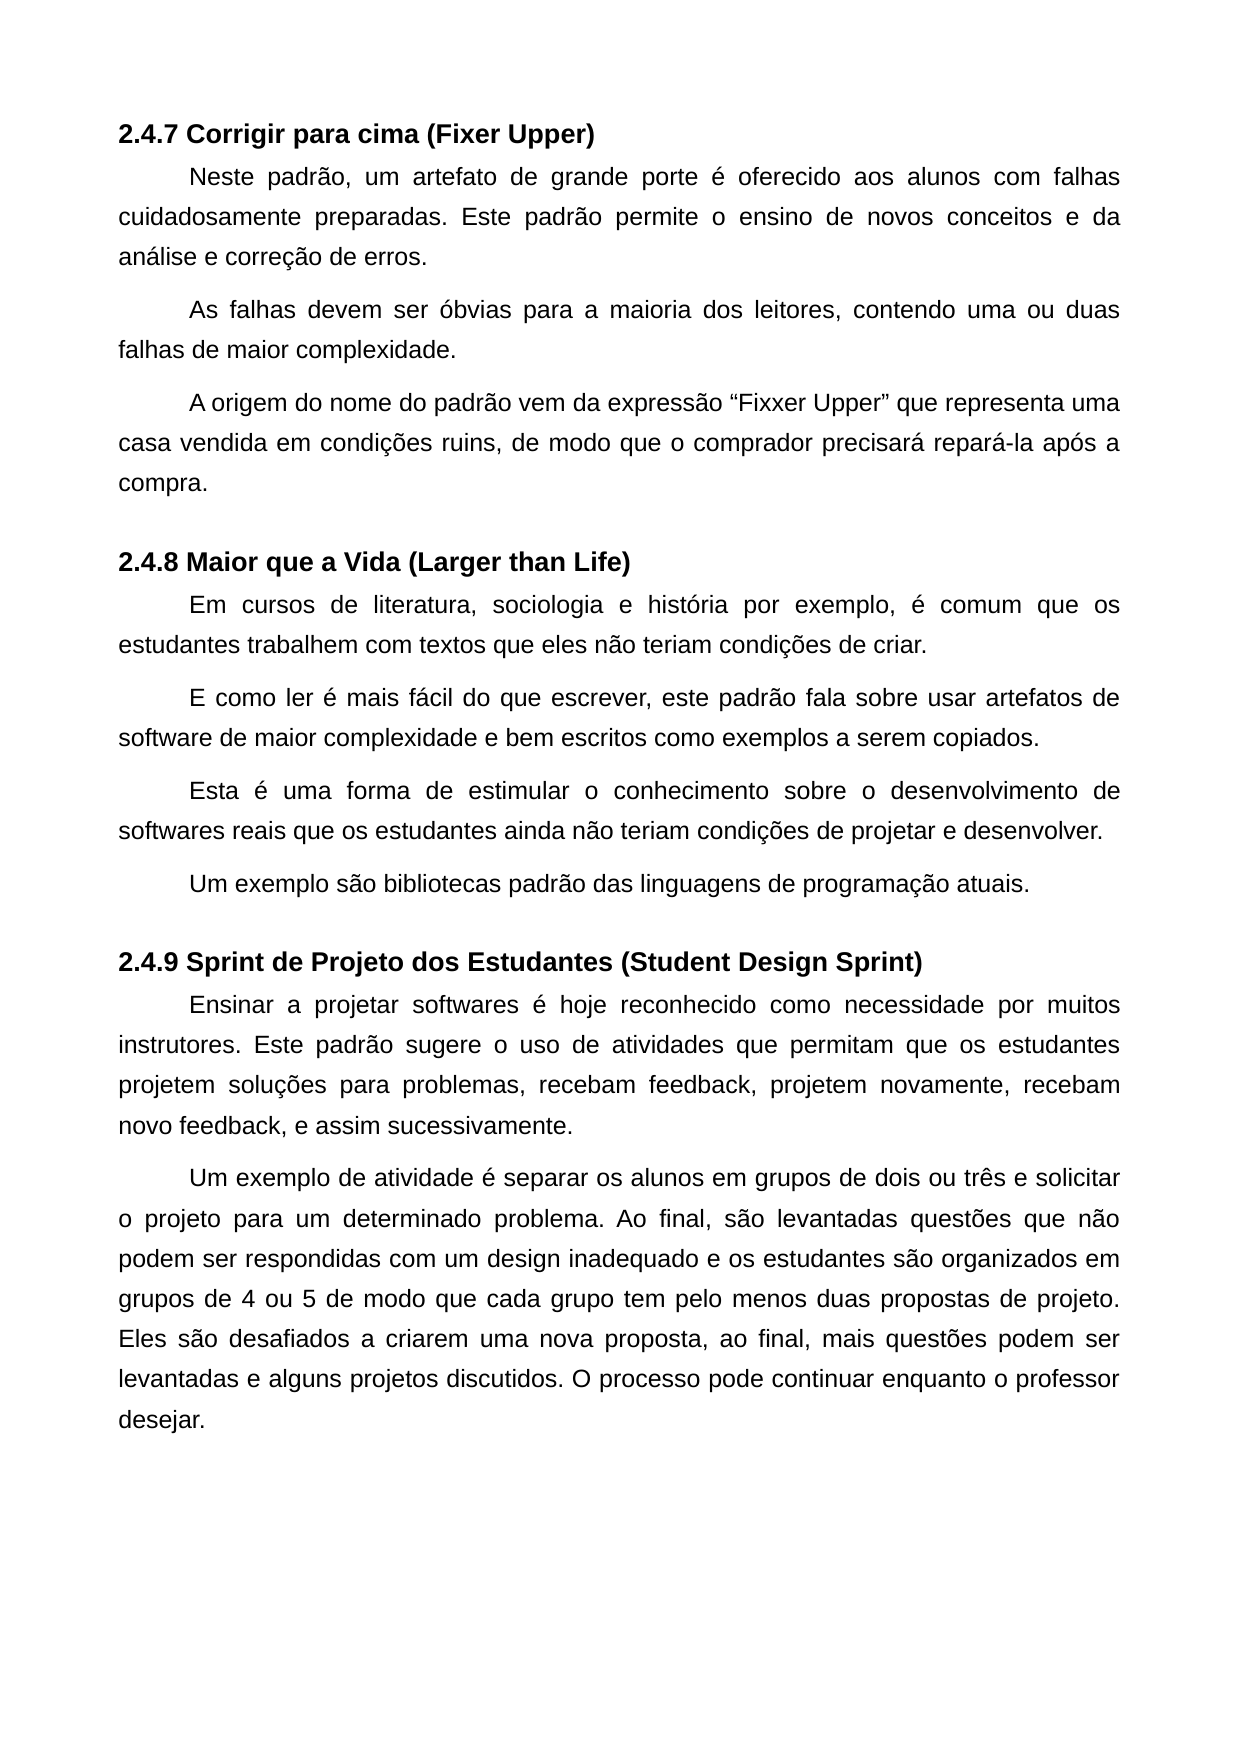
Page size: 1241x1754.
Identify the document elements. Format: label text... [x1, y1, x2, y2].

text Um exemplo são bibliotecas padrão das linguagens de programação atuais. [118, 868, 1122, 897]
text Em cursos de literatura, sociologia e história por exemplo, é comum que os estudantes trabalhem com textos que eles não teriam condições de criar. [118, 590, 1122, 659]
subtitle 2.4.7 Corrigir para cima (Fixer Upper) [118, 118, 1122, 149]
text Esta é uma forma de estimular o conhecimento sobre o desenvolvimento de softwares reais que os estudantes ainda não teriam condições de projetar e desenvolver. [118, 776, 1122, 844]
text As falhas devem ser óbvias para a maioria dos leitores, contendo uma ou duas falhas de maior complexidade. [118, 295, 1122, 364]
text Neste padrão, um artefato de grande porte é oferecido aos alunos com falhas cuidadosamente preparadas. Este padrão permite o ensino de novos conceitos e da análise e correção de erros. [118, 162, 1122, 271]
text Ensinar a projetar softwares é hoje reconhecido como necessidade por muitos instrutores. Este padrão sugere o uso de atividades que permitam que os estudantes projetem soluções para problemas, recebam feedback, projetem novamente, recebam novo feedback, e assim sucessivamente. [118, 990, 1122, 1139]
text A origem do nome do padrão vem da expressão “Fixxer Upper” que representa uma casa vendida em condições ruins, de modo que o comprador precisará repará-la após a compra. [118, 388, 1122, 497]
subtitle 2.4.8 Maior que a Vida (Larger than Life) [118, 546, 1122, 577]
text E como ler é mais fácil do que escrever, este padrão fala sobre usar artefatos de software de maior complexidade e bem escritos como exemplos a serem copiados. [118, 683, 1122, 752]
subtitle 2.4.9 Sprint de Projeto dos Estudantes (Student Design Sprint) [118, 946, 1122, 977]
text Um exemplo de atividade é separar os alunos em grupos de dois ou três e solicitar o projeto para um determinado problema. Ao final, são levantadas questões que não podem ser respondidas com um design inadequado e os estudantes são organizados em grupos de 4 ou 5 de modo que cada grupo tem pelo menos duas propostas de projeto. Eles são desafiados a criarem uma nova proposta, ao final, mais questões podem ser levantadas e alguns projetos discutidos. O processo pode continuar enquanto o professor desejar. [118, 1163, 1122, 1433]
